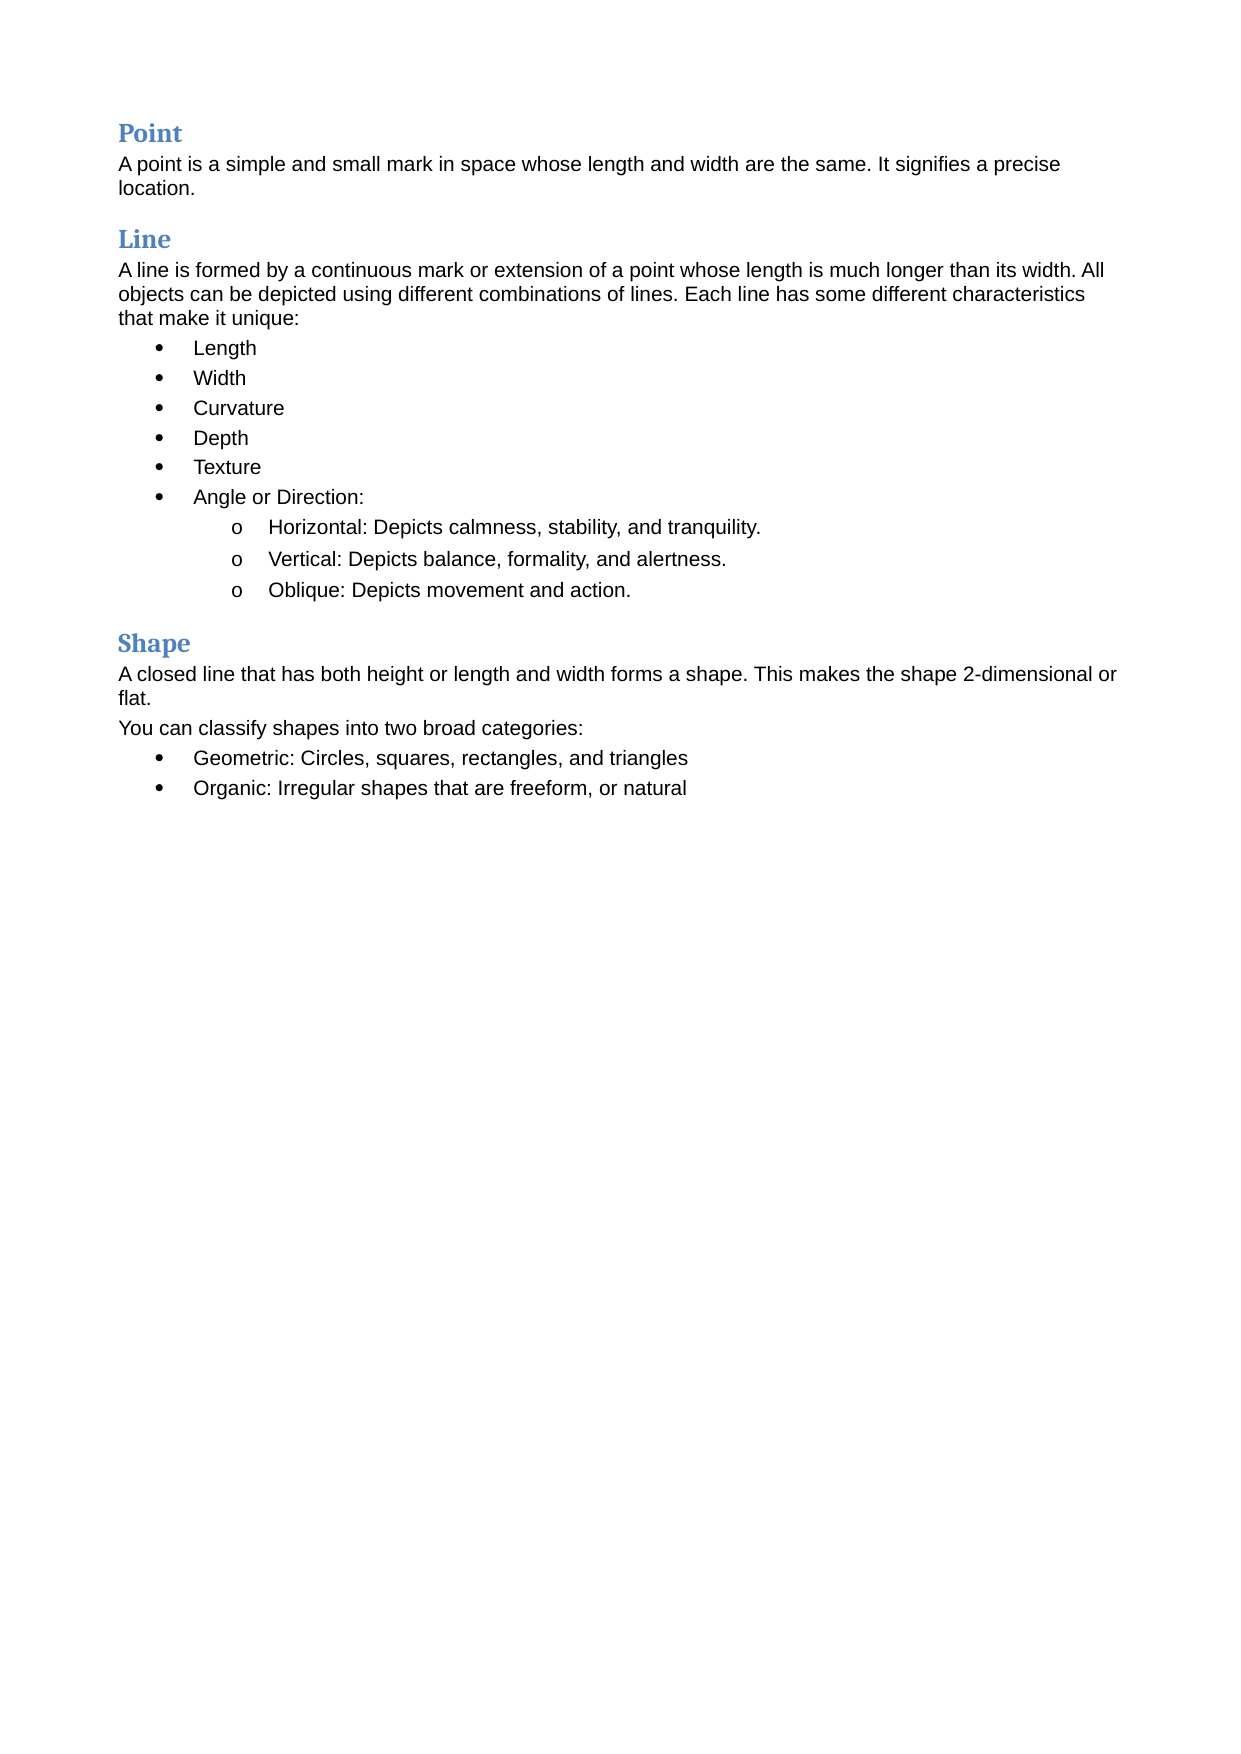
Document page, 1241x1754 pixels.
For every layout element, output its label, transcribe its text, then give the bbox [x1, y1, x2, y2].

text You can classify shapes into two broad categories: [118, 716, 1122, 740]
text A point is a simple and small mark in space whose length and width are the same. It signifies a precise location. [118, 152, 1122, 200]
list Geometric: Circles, squares, rectangles, and triangles [156, 746, 1122, 769]
text A line is formed by a continuous mark or extension of a point whose length is much longer than its width. All objects can be depicted using different combinations of lines. Each line has some different characteristics that make it unique: [118, 258, 1122, 330]
list Oblique: Depicts movement and action. [231, 578, 1122, 604]
list Angle or Direction: [156, 485, 1122, 509]
list Texture [156, 455, 1122, 479]
list Length [156, 336, 1122, 360]
text A closed line that has both height or length and width forms a shape. This makes the shape 2-dimensional or flat. [118, 662, 1122, 710]
subtitle Line [118, 224, 1122, 255]
list Width [156, 366, 1122, 389]
subtitle Point [118, 118, 1122, 149]
list Depth [156, 425, 1122, 449]
list Curvature [156, 395, 1122, 419]
list Horizontal: Depicts calmness, stability, and tranquility. [231, 515, 1122, 541]
list Organic: Irregular shapes that are freeform, or natural [156, 775, 1122, 799]
list Vertical: Depicts balance, formality, and alertness. [231, 547, 1122, 572]
subtitle Shape [118, 628, 1122, 659]
